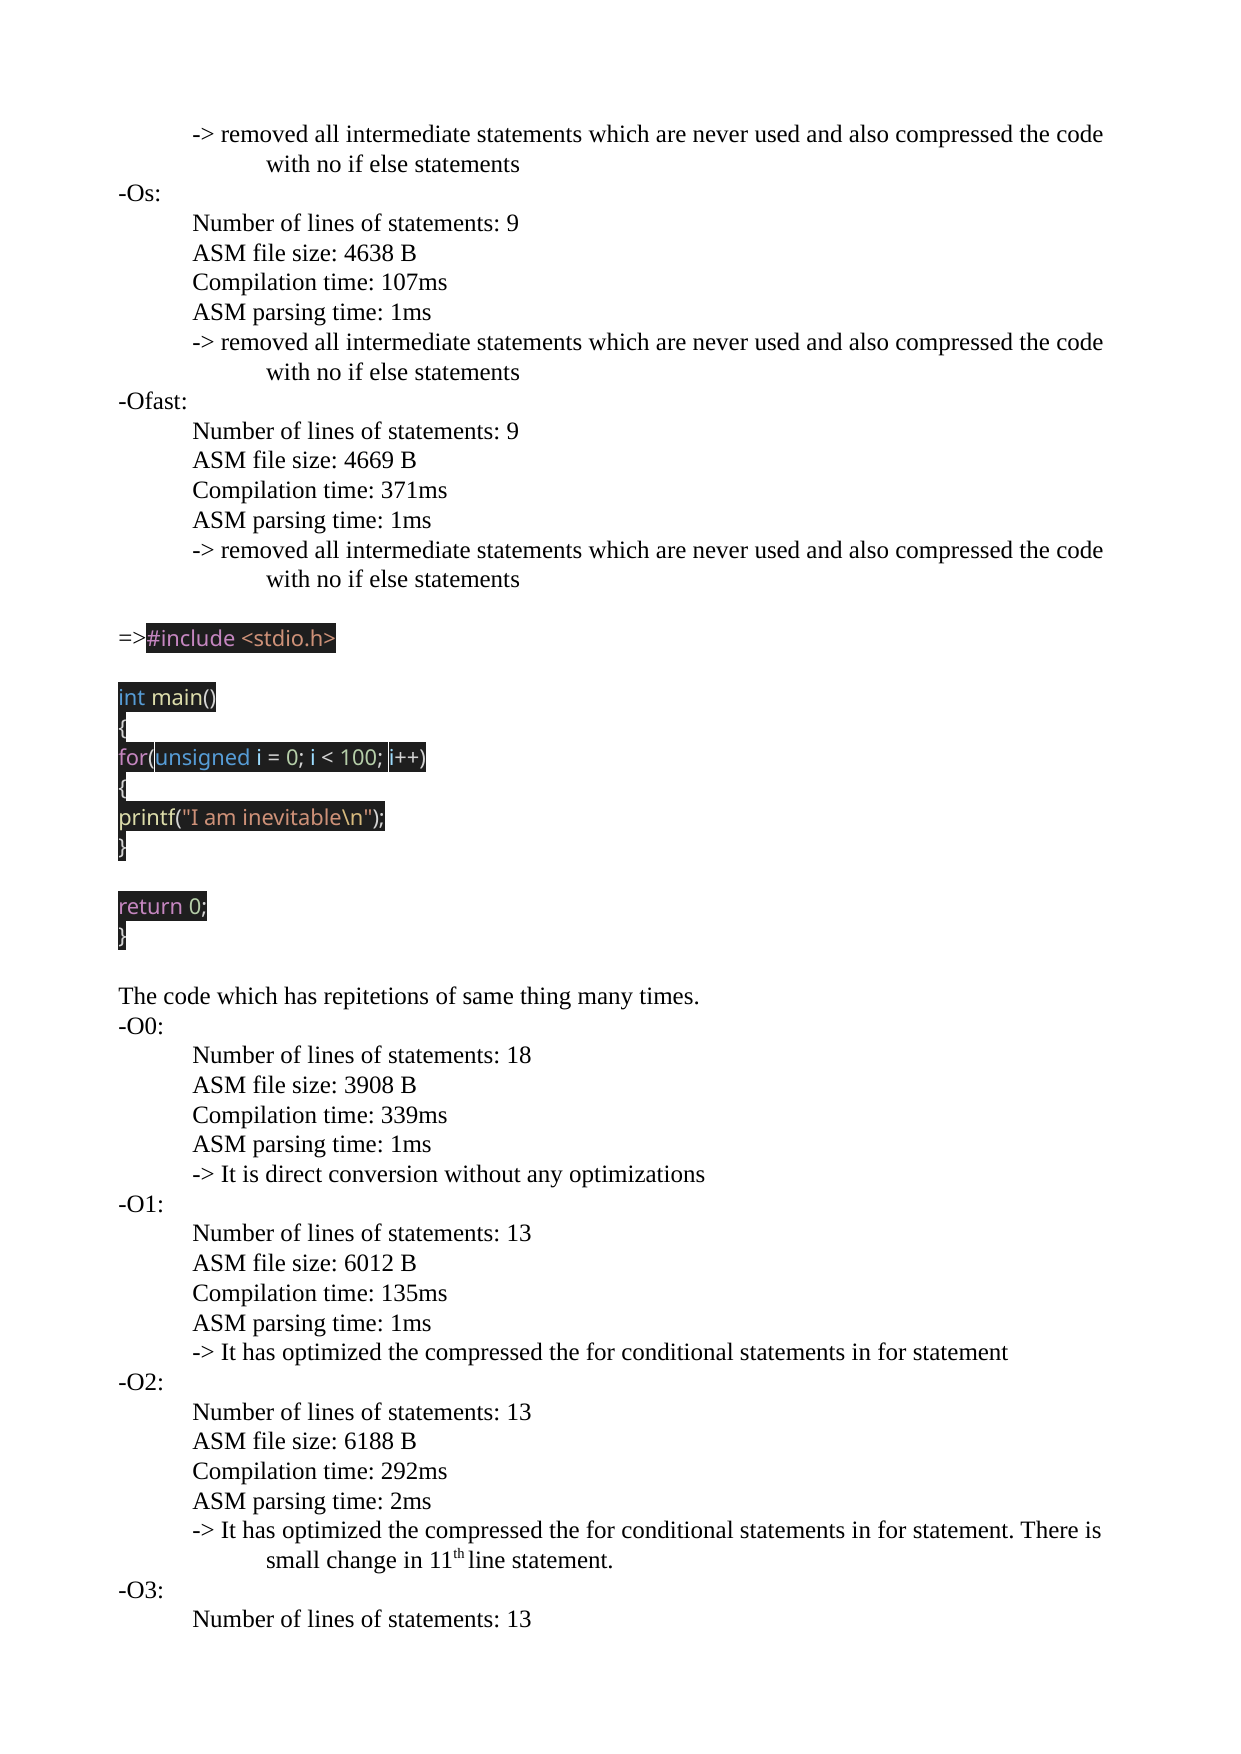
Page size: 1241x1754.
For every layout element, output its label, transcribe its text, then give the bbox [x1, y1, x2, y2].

text ASM parsing time: 1ms [118, 504, 1122, 534]
text Number of lines of statements: 13 [118, 1603, 1122, 1633]
text for(unsigned i = 0; i < 100; i++) [118, 742, 1122, 772]
text -Ofast: [118, 385, 1122, 415]
text ASM parsing time: 1ms [118, 1128, 1122, 1158]
text Number of lines of statements: 9 [118, 415, 1122, 445]
text Compilation time: 135ms [118, 1277, 1122, 1307]
text ASM file size: 3908 B [118, 1069, 1122, 1099]
text -> removed all intermediate statements which are never used and also compressed the code with no if else statements [118, 534, 1122, 593]
text Compilation time: 339ms [118, 1099, 1122, 1128]
text -> It is direct conversion without any optimizations [118, 1158, 1122, 1188]
text -> It has optimized the compressed the for conditional statements in for statement. There is small change in 11th line statement. [118, 1514, 1122, 1574]
text ASM file size: 4638 B [118, 237, 1122, 267]
text The code which has repitetions of same thing many times. [118, 980, 1122, 1010]
text ASM parsing time: 1ms [118, 1307, 1122, 1336]
text -Os: [118, 177, 1122, 207]
text ASM file size: 6012 B [118, 1247, 1122, 1277]
text { [118, 712, 1122, 742]
text -O2: [118, 1366, 1122, 1396]
text { [118, 772, 1122, 801]
text -> It has optimized the compressed the for conditional statements in for statement [118, 1336, 1122, 1366]
text ASM file size: 6188 B [118, 1425, 1122, 1455]
text ASM parsing time: 2ms [118, 1485, 1122, 1514]
text ASM file size: 4669 B [118, 445, 1122, 474]
text Number of lines of statements: 13 [118, 1396, 1122, 1425]
text } [118, 831, 1122, 861]
text -O1: [118, 1188, 1122, 1218]
text Number of lines of statements: 13 [118, 1218, 1122, 1247]
text -O3: [118, 1574, 1122, 1603]
text Compilation time: 107ms [118, 267, 1122, 296]
text } [118, 921, 1122, 950]
text Compilation time: 292ms [118, 1455, 1122, 1485]
text -O0: [118, 1010, 1122, 1039]
text -> removed all intermediate statements which are never used and also compressed the code with no if else statements [118, 118, 1122, 177]
text int main() [118, 682, 1122, 712]
text Number of lines of statements: 18 [118, 1039, 1122, 1069]
text printf("I am inevitable\n"); [118, 801, 1122, 831]
text =>#include <stdio.h> [118, 623, 1122, 653]
text -> removed all intermediate statements which are never used and also compressed the code with no if else statements [118, 326, 1122, 385]
text Compilation time: 371ms [118, 474, 1122, 504]
text return 0; [118, 891, 1122, 921]
text Number of lines of statements: 9 [118, 207, 1122, 237]
text ASM parsing time: 1ms [118, 296, 1122, 326]
